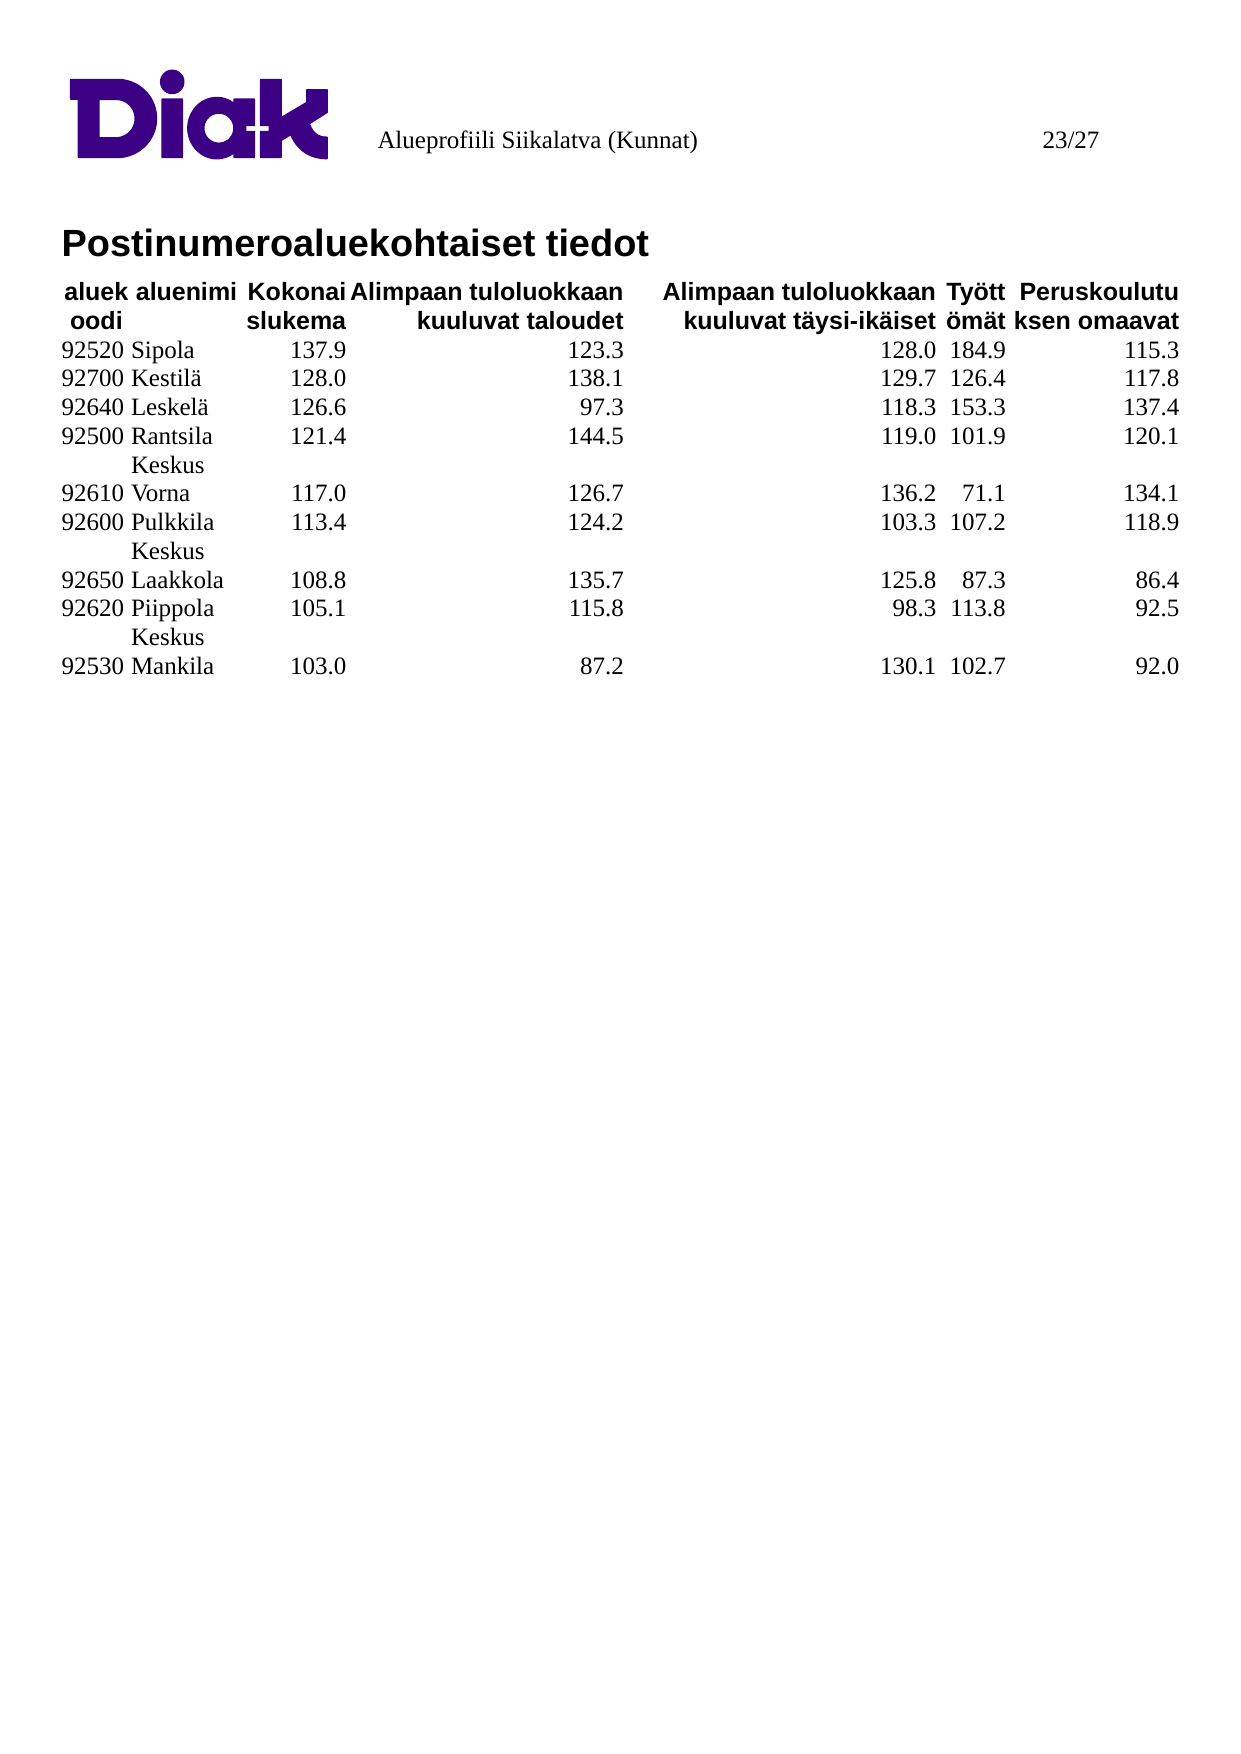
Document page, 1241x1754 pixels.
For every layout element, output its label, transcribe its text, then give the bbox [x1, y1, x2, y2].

table_cell 136.2 [624, 479, 936, 507]
table_cell 113.4 [242, 507, 346, 565]
table_cell 144.5 [346, 421, 624, 478]
table_header Alimpaan tuloluokkaan kuuluvat taloudet [346, 277, 624, 335]
table_cell 87.2 [346, 651, 624, 680]
table_cell 134.1 [1005, 479, 1179, 507]
table_cell 113.8 [936, 594, 1005, 651]
table_cell Leskelä [131, 392, 242, 421]
table_cell Piippola Keskus [131, 594, 242, 651]
table_cell 130.1 [624, 651, 936, 680]
table_header aluekoodi [61, 277, 131, 335]
table_cell 92600 [61, 507, 131, 565]
table_header Alimpaan tuloluokkaan kuuluvat täysi-ikäiset [624, 277, 936, 335]
table_cell Vorna [131, 479, 242, 507]
table_cell Rantsila Keskus [131, 421, 242, 478]
table_cell 137.9 [242, 335, 346, 363]
table_cell 128.0 [242, 364, 346, 392]
table_header Kokonaislukema [242, 277, 346, 335]
table_cell 126.7 [346, 479, 624, 507]
table_cell 153.3 [936, 392, 1005, 421]
table_cell 138.1 [346, 364, 624, 392]
table_cell 92500 [61, 421, 131, 478]
table_cell 105.1 [242, 594, 346, 651]
table_cell 123.3 [346, 335, 624, 363]
table_cell 120.1 [1005, 421, 1179, 478]
table_cell 117.0 [242, 479, 346, 507]
table_cell 92640 [61, 392, 131, 421]
table_cell 98.3 [624, 594, 936, 651]
table_cell 125.8 [624, 565, 936, 593]
table_cell Pulkkila Keskus [131, 507, 242, 565]
subtitle Postinumeroaluekohtaiset tiedot [61, 221, 1179, 265]
table_cell 86.4 [1005, 565, 1179, 593]
table_cell 121.4 [242, 421, 346, 478]
table_cell 101.9 [936, 421, 1005, 478]
table_cell 108.8 [242, 565, 346, 593]
table_cell 102.7 [936, 651, 1005, 680]
table_cell 92620 [61, 594, 131, 651]
table_cell 126.4 [936, 364, 1005, 392]
table_cell Mankila [131, 651, 242, 680]
table_cell 92610 [61, 479, 131, 507]
table_cell 103.0 [242, 651, 346, 680]
table_cell 137.4 [1005, 392, 1179, 421]
table_cell 128.0 [624, 335, 936, 363]
table_cell 135.7 [346, 565, 624, 593]
table_cell 124.2 [346, 507, 624, 565]
table_cell 92530 [61, 651, 131, 680]
table_cell 97.3 [346, 392, 624, 421]
table_cell 126.6 [242, 392, 346, 421]
table_cell Kestilä [131, 364, 242, 392]
table_cell 71.1 [936, 479, 1005, 507]
table_cell 115.3 [1005, 335, 1179, 363]
table_cell 87.3 [936, 565, 1005, 593]
table_cell Laakkola [131, 565, 242, 593]
table_cell 92.5 [1005, 594, 1179, 651]
table_cell 118.9 [1005, 507, 1179, 565]
table_header Työttömät [936, 277, 1005, 335]
table_cell 117.8 [1005, 364, 1179, 392]
table_cell 92650 [61, 565, 131, 593]
table_cell 92.0 [1005, 651, 1179, 680]
table_cell 92700 [61, 364, 131, 392]
table_cell Sipola [131, 335, 242, 363]
table_cell 119.0 [624, 421, 936, 478]
table_cell 118.3 [624, 392, 936, 421]
table_cell 129.7 [624, 364, 936, 392]
table_cell 107.2 [936, 507, 1005, 565]
table_cell 115.8 [346, 594, 624, 651]
table_header aluenimi [131, 277, 242, 335]
table_cell 184.9 [936, 335, 1005, 363]
table_cell 103.3 [624, 507, 936, 565]
table_cell 92520 [61, 335, 131, 363]
table_header Peruskoulutuksen omaavat [1005, 277, 1179, 335]
